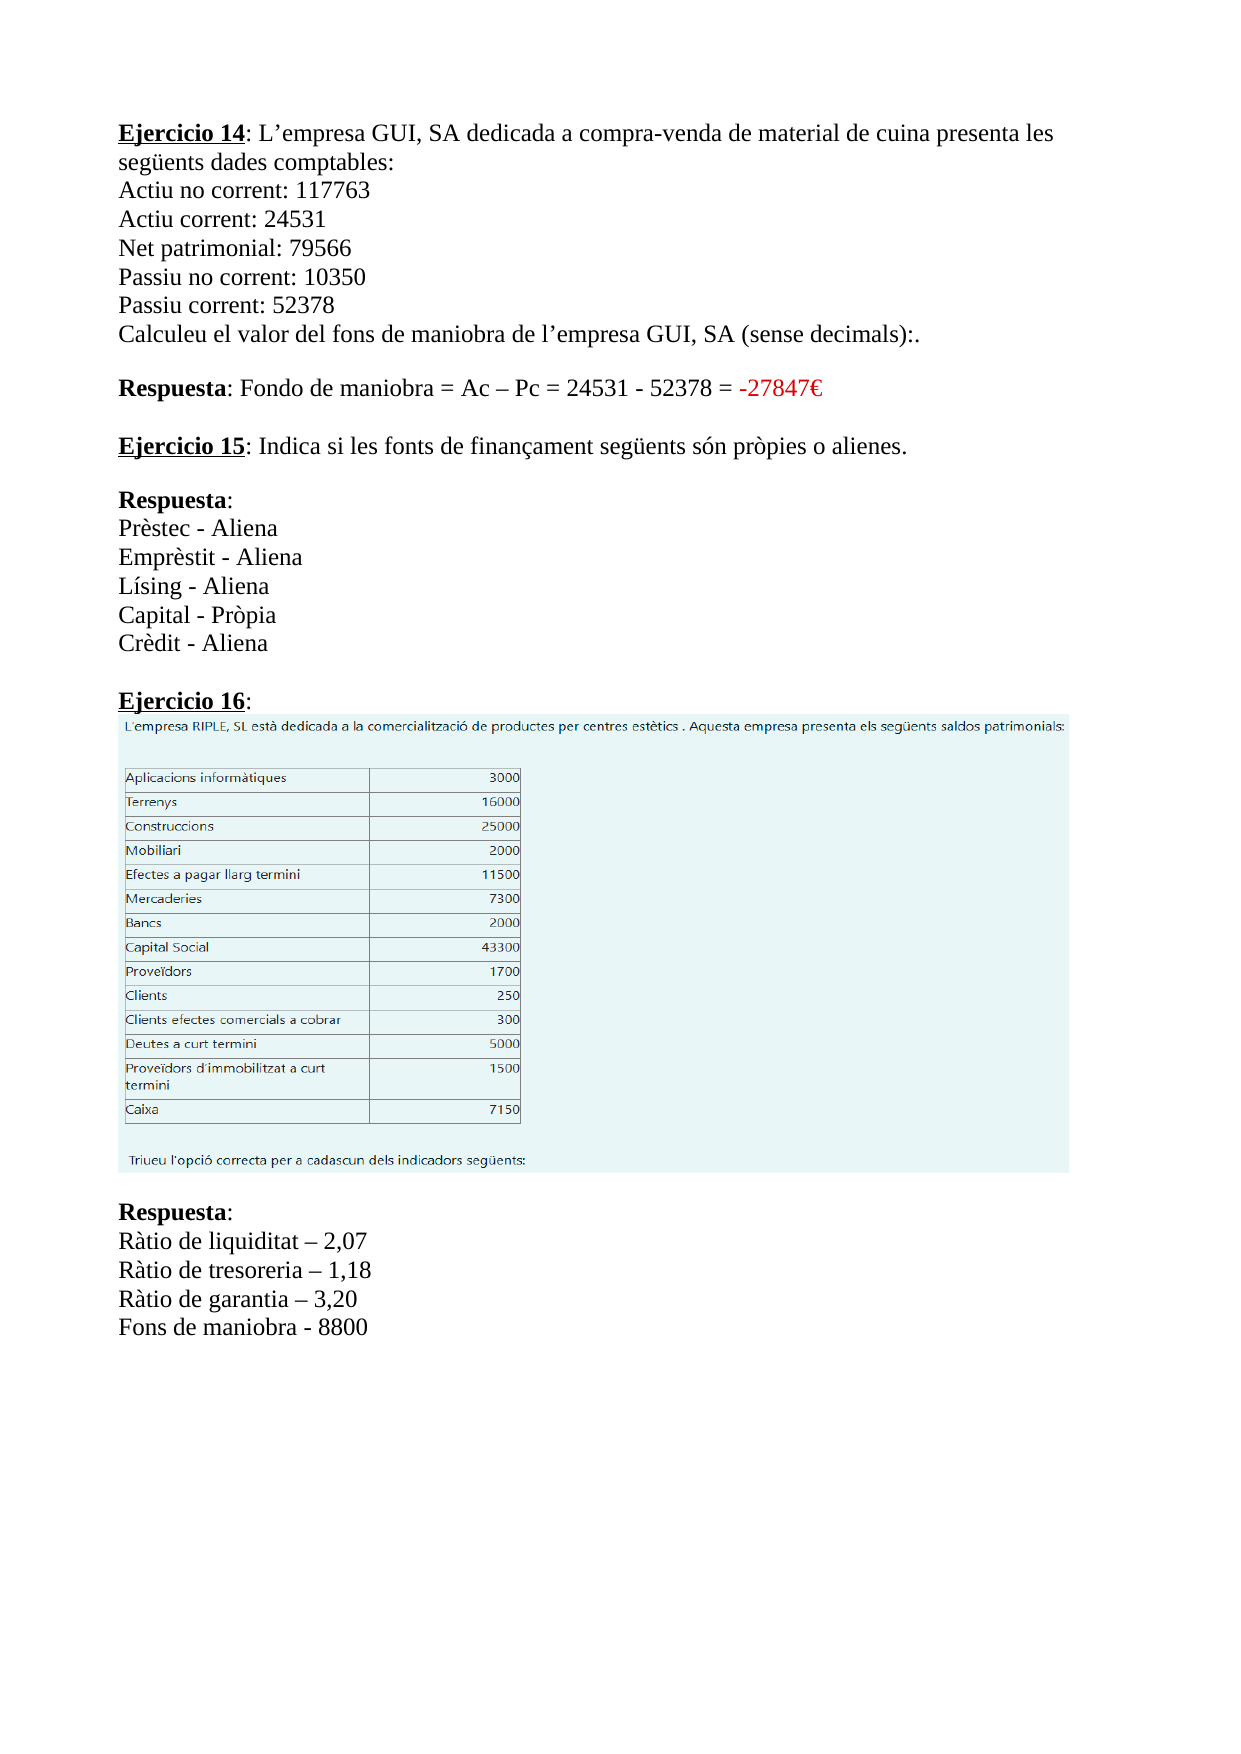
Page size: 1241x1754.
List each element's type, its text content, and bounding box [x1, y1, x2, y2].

text Ejercicio 15: Indica si les fonts de finançament següents són pròpies o alienes. Respuesta: Prèstec - Aliena [118, 431, 1122, 542]
text Capital - Pròpia [118, 600, 1122, 628]
text Lísing - Aliena [118, 571, 1122, 600]
text Fons de maniobra - 8800 [118, 1312, 1122, 1370]
text Passiu no corrent: 10350 [118, 262, 1122, 291]
text Crèdit - Aliena [118, 628, 1122, 657]
text Calculeu el valor del fons de maniobra de l’empresa GUI, SA (sense decimals):. Respuesta: Fondo de maniobra = Ac – Pc = 24531 - 52378 = -27847€ [118, 319, 1122, 402]
text Actiu corrent: 24531 [118, 204, 1122, 233]
text Net patrimonial: 79566 [118, 233, 1122, 262]
text Ràtio de tresoreria – 1,18 [118, 1255, 1122, 1284]
text Passiu corrent: 52378 [118, 291, 1122, 319]
text [118, 1370, 1122, 1629]
text Ràtio de garantia – 3,20 [118, 1284, 1122, 1312]
text Actiu no corrent: 117763 [118, 176, 1122, 204]
picture [118, 714, 1070, 1173]
text Ejercicio 16: Respuesta: Ràtio de liquiditat – 2,07 [118, 686, 1122, 1255]
text Ejercicio 14: L’empresa GUI, SA dedicada a compra-venda de material de cuina presenta les següents dades comptables: [118, 118, 1122, 176]
text Emprèstit - Aliena [118, 542, 1122, 571]
